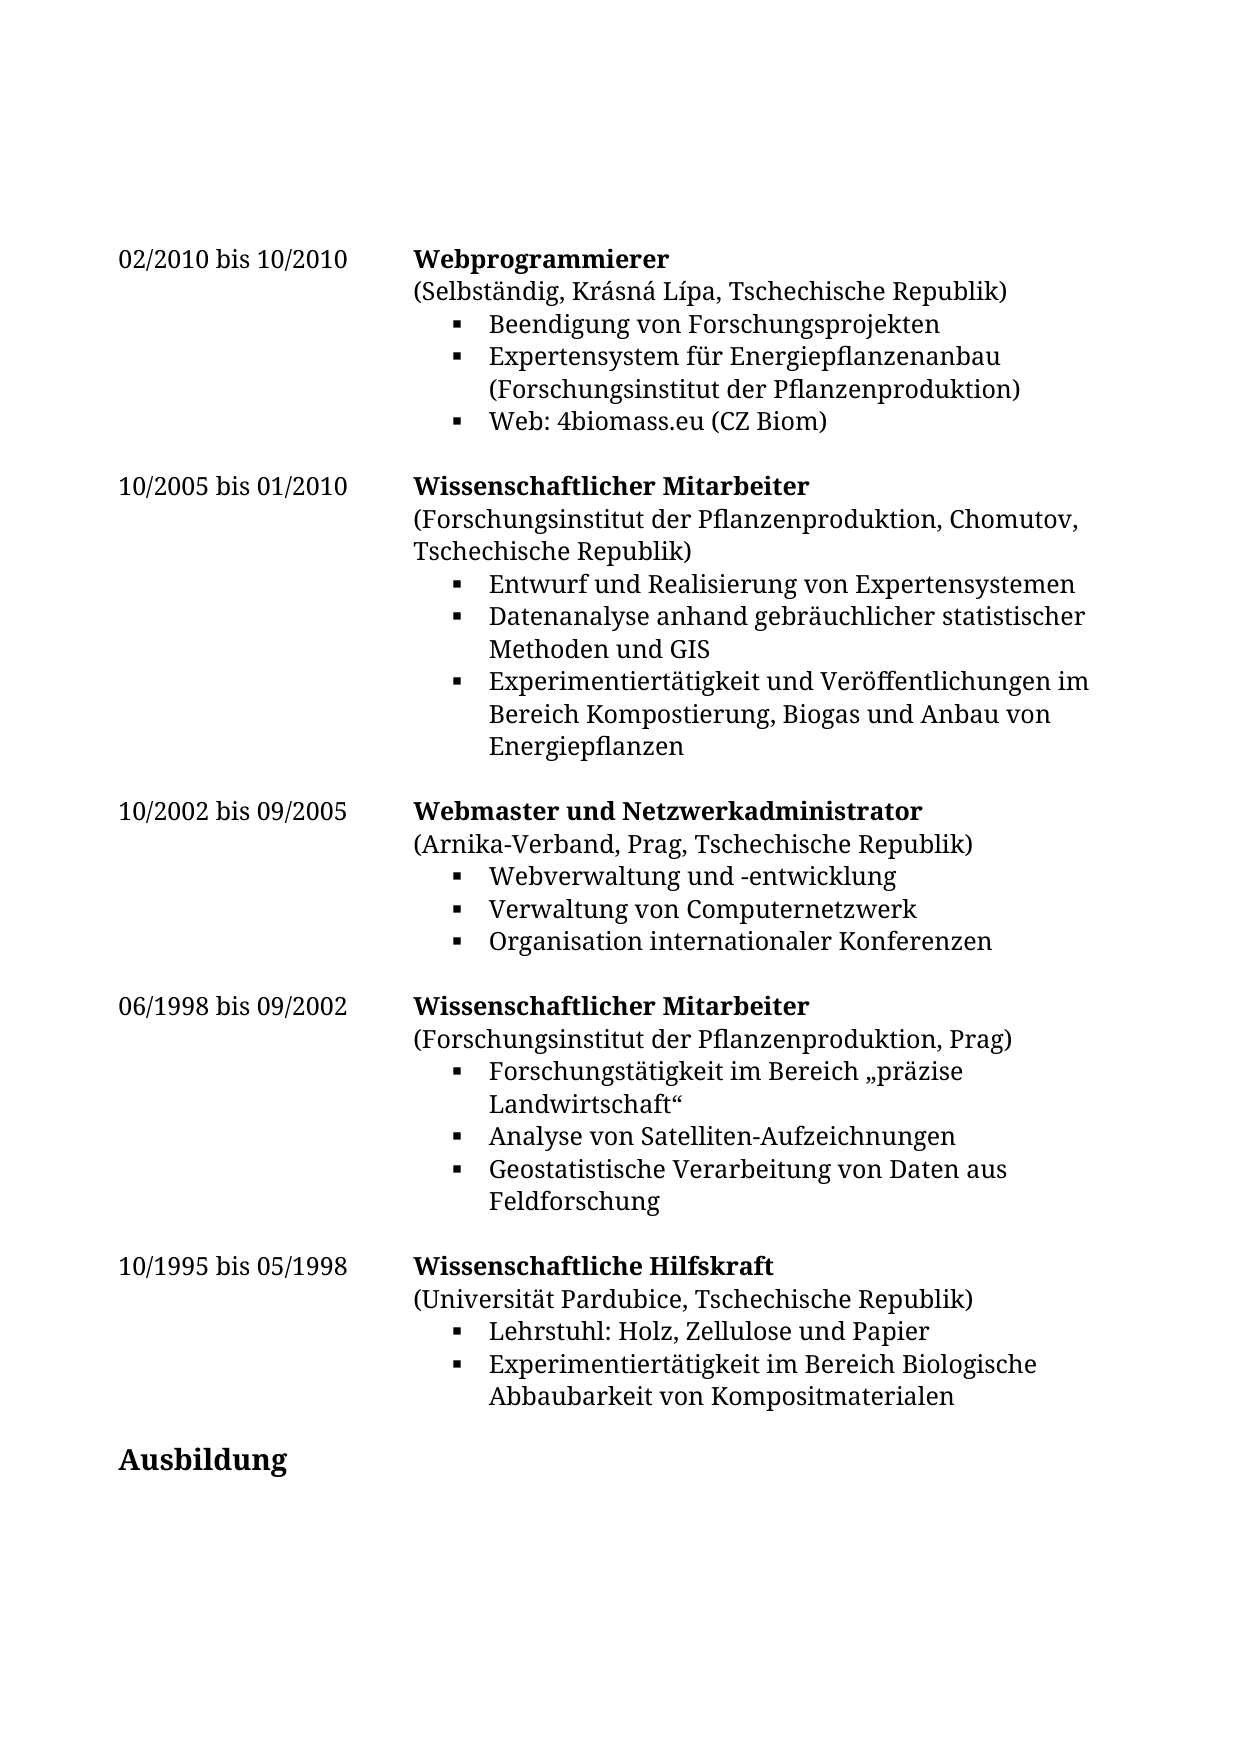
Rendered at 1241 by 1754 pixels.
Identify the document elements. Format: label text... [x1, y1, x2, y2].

list Webverwaltung und -entwicklung [451, 860, 1122, 892]
list Lehrstuhl: Holz, Zellulose und Papier [451, 1315, 1122, 1347]
list Experimentiertätigkeit und Veröffentlichungen im Bereich Kompostierung, Biogas und Anbau von Energiepflanzen [451, 665, 1122, 795]
list Forschungstätigkeit im Bereich „präzise Landwirtschaft“ [451, 1055, 1122, 1120]
list Analyse von Satelliten-Aufzeichnungen [451, 1120, 1122, 1152]
list Verwaltung von Computernetzwerk [451, 892, 1122, 925]
list Expertensystem für Energiepflanzenanbau (Forschungsinstitut der Pflanzenproduktion) [451, 340, 1122, 405]
list Datenanalyse anhand gebräuchlicher statistischer Methoden und GIS [451, 600, 1122, 665]
list Web: 4biomass.eu (CZ Biom) [451, 405, 1122, 437]
list Organisation internationaler Konferenzen [451, 925, 1122, 957]
text 06/1998 bis 09/2002 Wissenschaftlicher Mitarbeiter (Forschungsinstitut der Pflanzenproduktion, Prag) [118, 990, 1122, 1055]
list Entwurf und Realisierung von Expertensystemen [451, 567, 1122, 600]
text 02/2010 bis 10/2010 Webprogrammierer (Selbständig, Krásná Lípa, Tschechische Republik) [118, 242, 1122, 307]
list Geostatistische Verarbeitung von Daten aus Feldforschung [451, 1152, 1122, 1217]
list Experimentiertätigkeit im Bereich Biologische Abbaubarkeit von Kompositmaterialen [451, 1347, 1122, 1412]
text 10/1995 bis 05/1998 Wissenschaftliche Hilfskraft (Universität Pardubice, Tschechische Republik) [118, 1250, 1122, 1315]
text 10/2002 bis 09/2005 Webmaster und Netzwerkadministrator (Arnika-Verband, Prag, Tschechische Republik) [118, 795, 1122, 860]
text Ausbildung [118, 1445, 1122, 1477]
text 10/2005 bis 01/2010 Wissenschaftlicher Mitarbeiter (Forschungsinstitut der Pflanzenproduktion, Chomutov, Tschechische Republik) [118, 470, 1122, 567]
list Beendigung von Forschungsprojekten [451, 307, 1122, 340]
